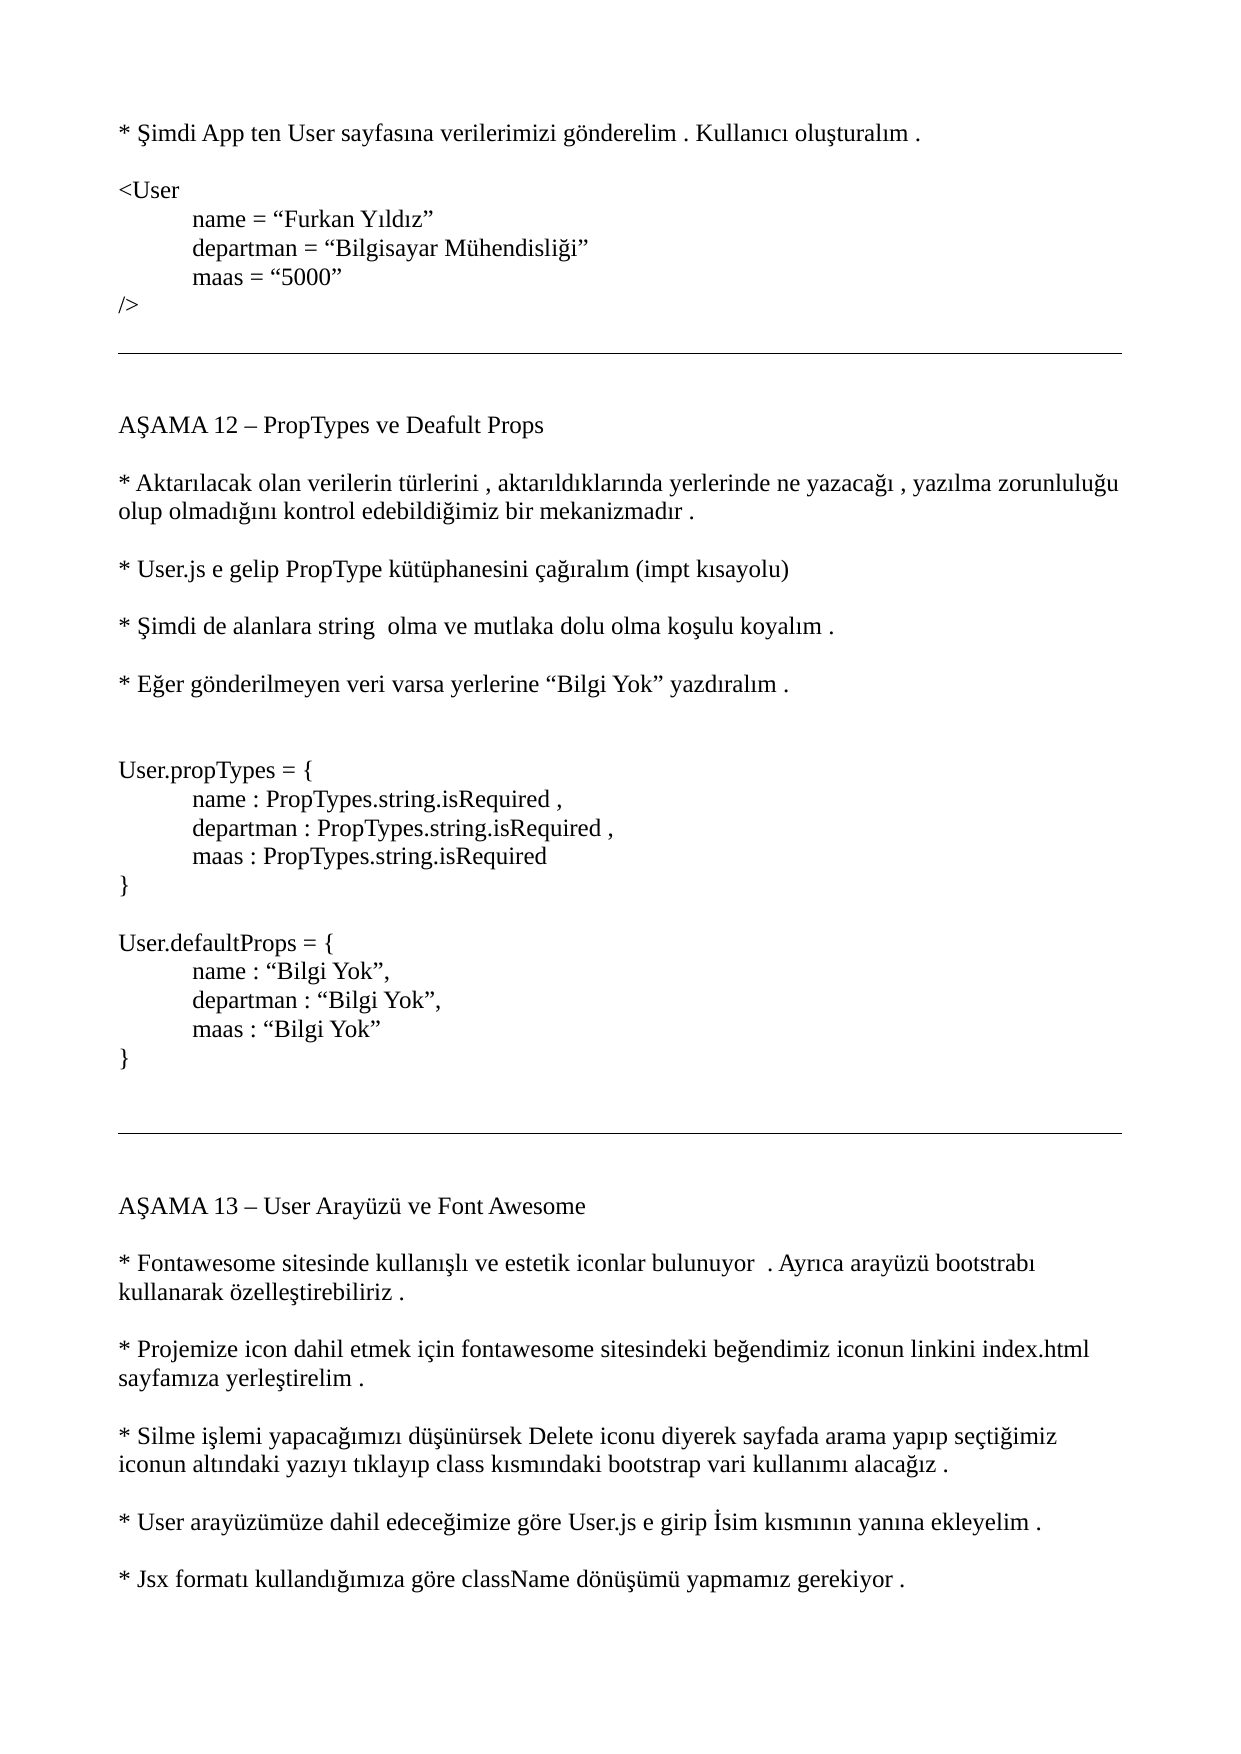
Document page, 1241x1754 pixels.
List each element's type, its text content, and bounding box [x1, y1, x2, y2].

text * Aktarılacak olan verilerin türlerini , aktarıldıklarında yerlerinde ne yazacağı , yazılma zorunluluğu olup olmadığını kontrol edebildiğimiz bir mekanizmadır . [118, 468, 1122, 525]
text <User [118, 176, 1122, 204]
text } [118, 870, 1122, 899]
text AŞAMA 12 – PropTypes ve Deafult Props [118, 410, 1122, 439]
text departman : PropTypes.string.isRequired , [118, 813, 1122, 841]
text maas = “5000” [118, 262, 1122, 291]
text name = “Furkan Yıldız” [118, 204, 1122, 233]
text * User arayüzümüze dahil edeceğimize göre User.js e girip İsim kısmının yanına ekleyelim . [118, 1507, 1122, 1536]
text * Fontawesome sitesinde kullanışlı ve estetik iconlar bulunuyor . Ayrıca arayüzü bootstrabı kullanarak özelleştirebiliriz . [118, 1248, 1122, 1306]
text /> [118, 291, 1122, 319]
text maas : “Bilgi Yok” [118, 1014, 1122, 1043]
text User.defaultProps = { [118, 928, 1122, 956]
text User.propTypes = { [118, 755, 1122, 784]
text name : “Bilgi Yok”, [118, 956, 1122, 985]
text * Eğer gönderilmeyen veri varsa yerlerine “Bilgi Yok” yazdıralım . [118, 669, 1122, 698]
text * Jsx formatı kullandığımıza göre className dönüşümü yapmamız gerekiyor . [118, 1564, 1122, 1593]
text * Silme işlemi yapacağımızı düşünürsek Delete iconu diyerek sayfada arama yapıp seçtiğimiz iconun altındaki yazıyı tıklayıp class kısmındaki bootstrap vari kullanımı alacağız . [118, 1421, 1122, 1478]
text * User.js e gelip PropType kütüphanesini çağıralım (impt kısayolu) [118, 554, 1122, 583]
text name : PropTypes.string.isRequired , [118, 784, 1122, 813]
text maas : PropTypes.string.isRequired [118, 841, 1122, 870]
text * Projemize icon dahil etmek için fontawesome sitesindeki beğendimiz iconun linkini index.html sayfamıza yerleştirelim . [118, 1334, 1122, 1392]
text * Şimdi de alanlara string olma ve mutlaka dolu olma koşulu koyalım . [118, 611, 1122, 640]
text departman : “Bilgi Yok”, [118, 985, 1122, 1014]
text AŞAMA 13 – User Arayüzü ve Font Awesome [118, 1191, 1122, 1219]
text } [118, 1043, 1122, 1071]
text departman = “Bilgisayar Mühendisliği” [118, 233, 1122, 262]
text * Şimdi App ten User sayfasına verilerimizi gönderelim . Kullanıcı oluşturalım . [118, 118, 1122, 147]
